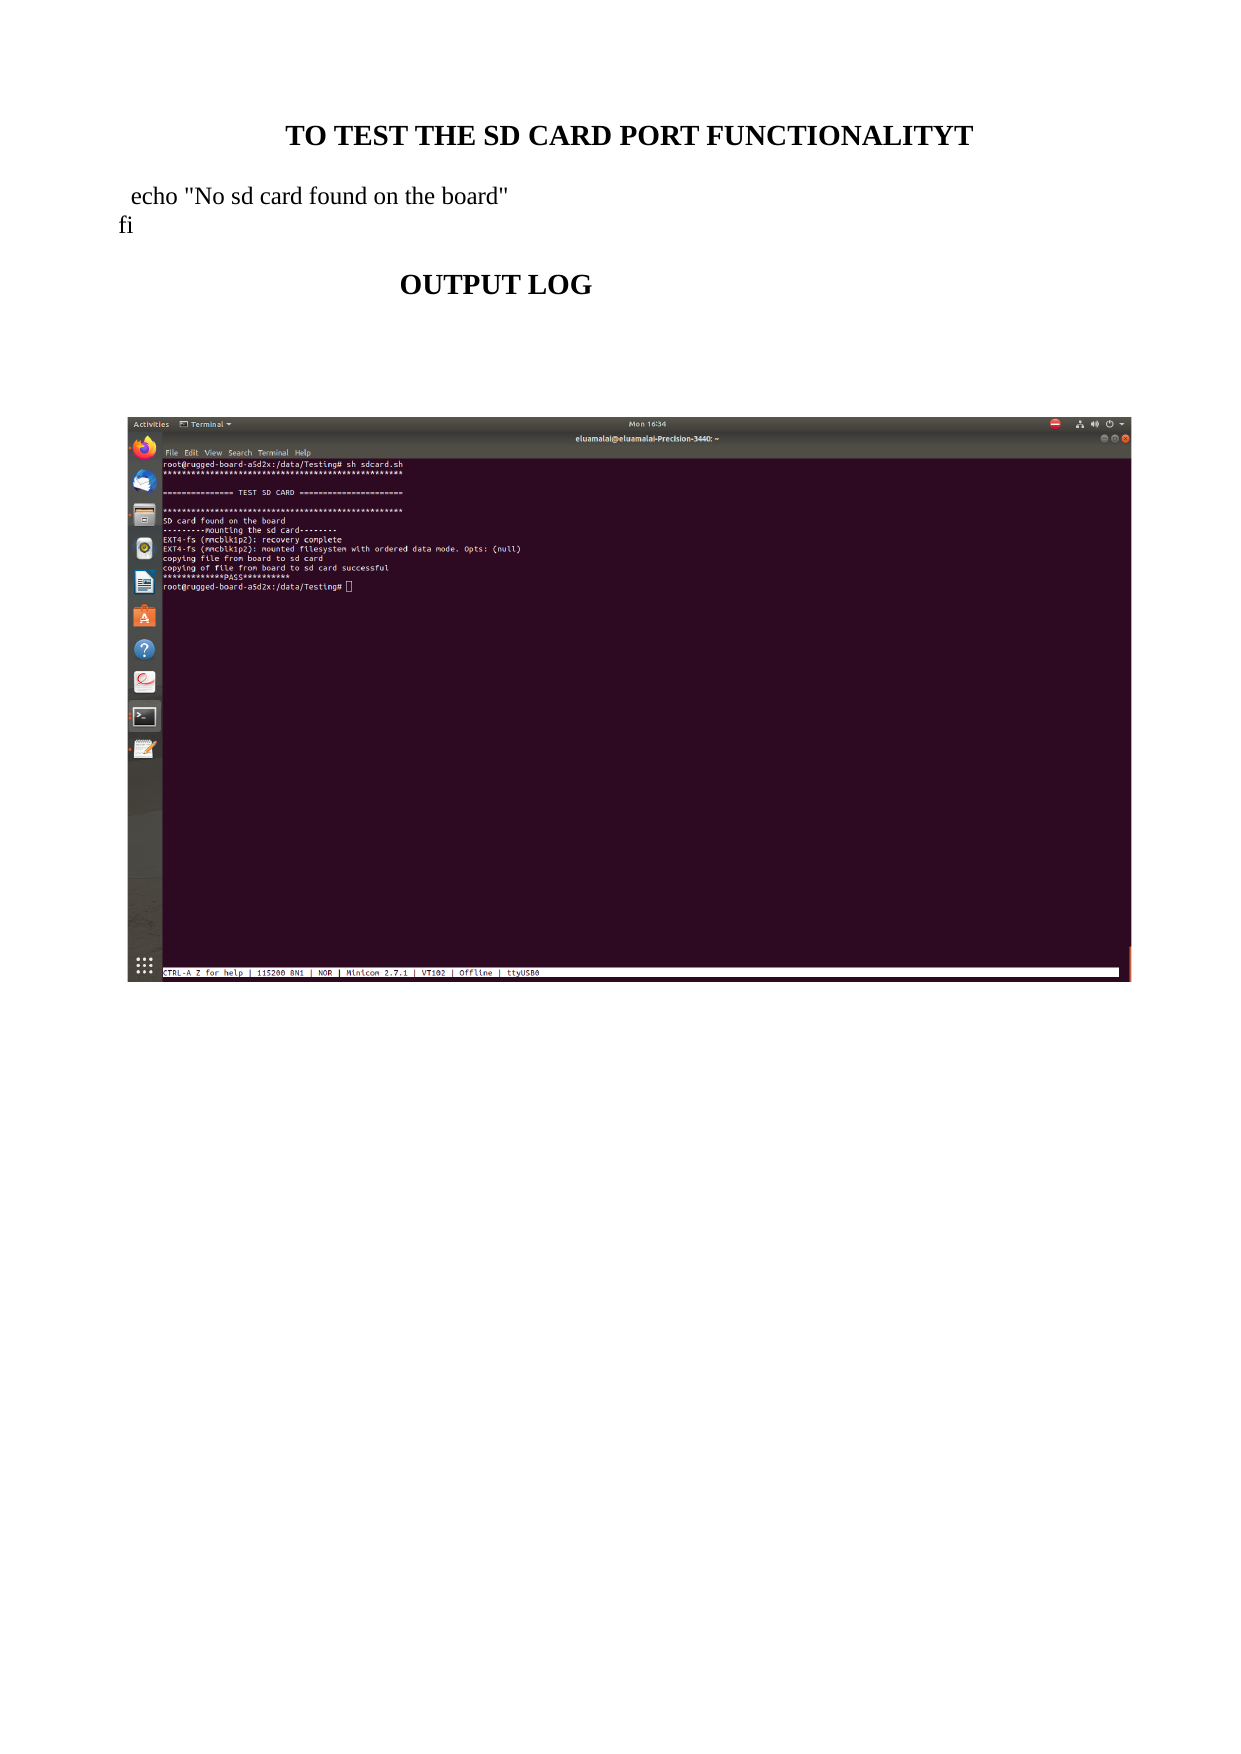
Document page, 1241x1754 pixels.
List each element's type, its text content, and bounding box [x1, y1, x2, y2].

text fi [118, 210, 1122, 239]
text OUTPUT LOG [118, 267, 1122, 301]
picture [127, 417, 1132, 982]
text echo "No sd card found on the board" [118, 181, 1122, 210]
